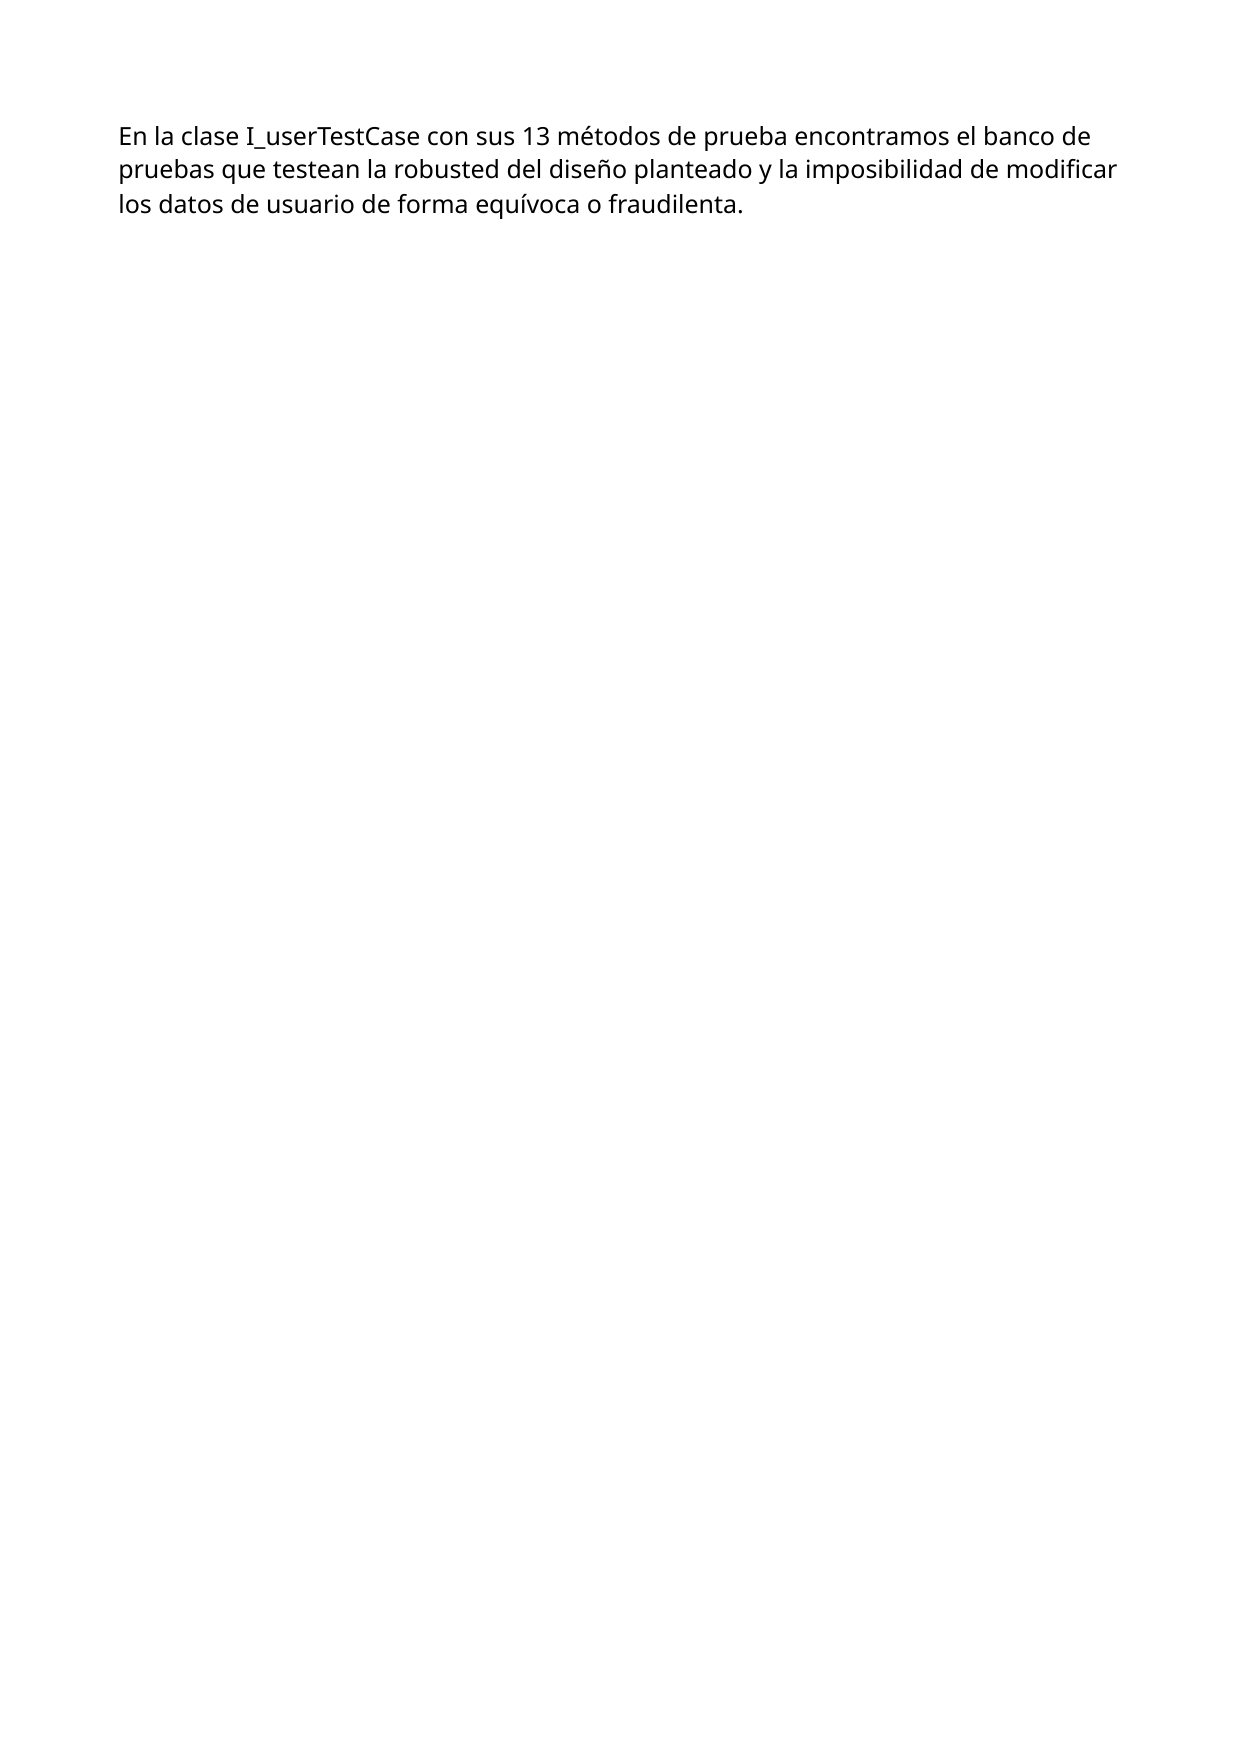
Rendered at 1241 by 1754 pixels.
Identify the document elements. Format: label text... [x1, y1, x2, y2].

text En la clase I_userTestCase con sus 13 métodos de prueba encontramos el banco de pruebas que testean la robusted del diseño planteado y la imposibilidad de modificar los datos de usuario de forma equívoca o fraudilenta. [118, 118, 1122, 220]
